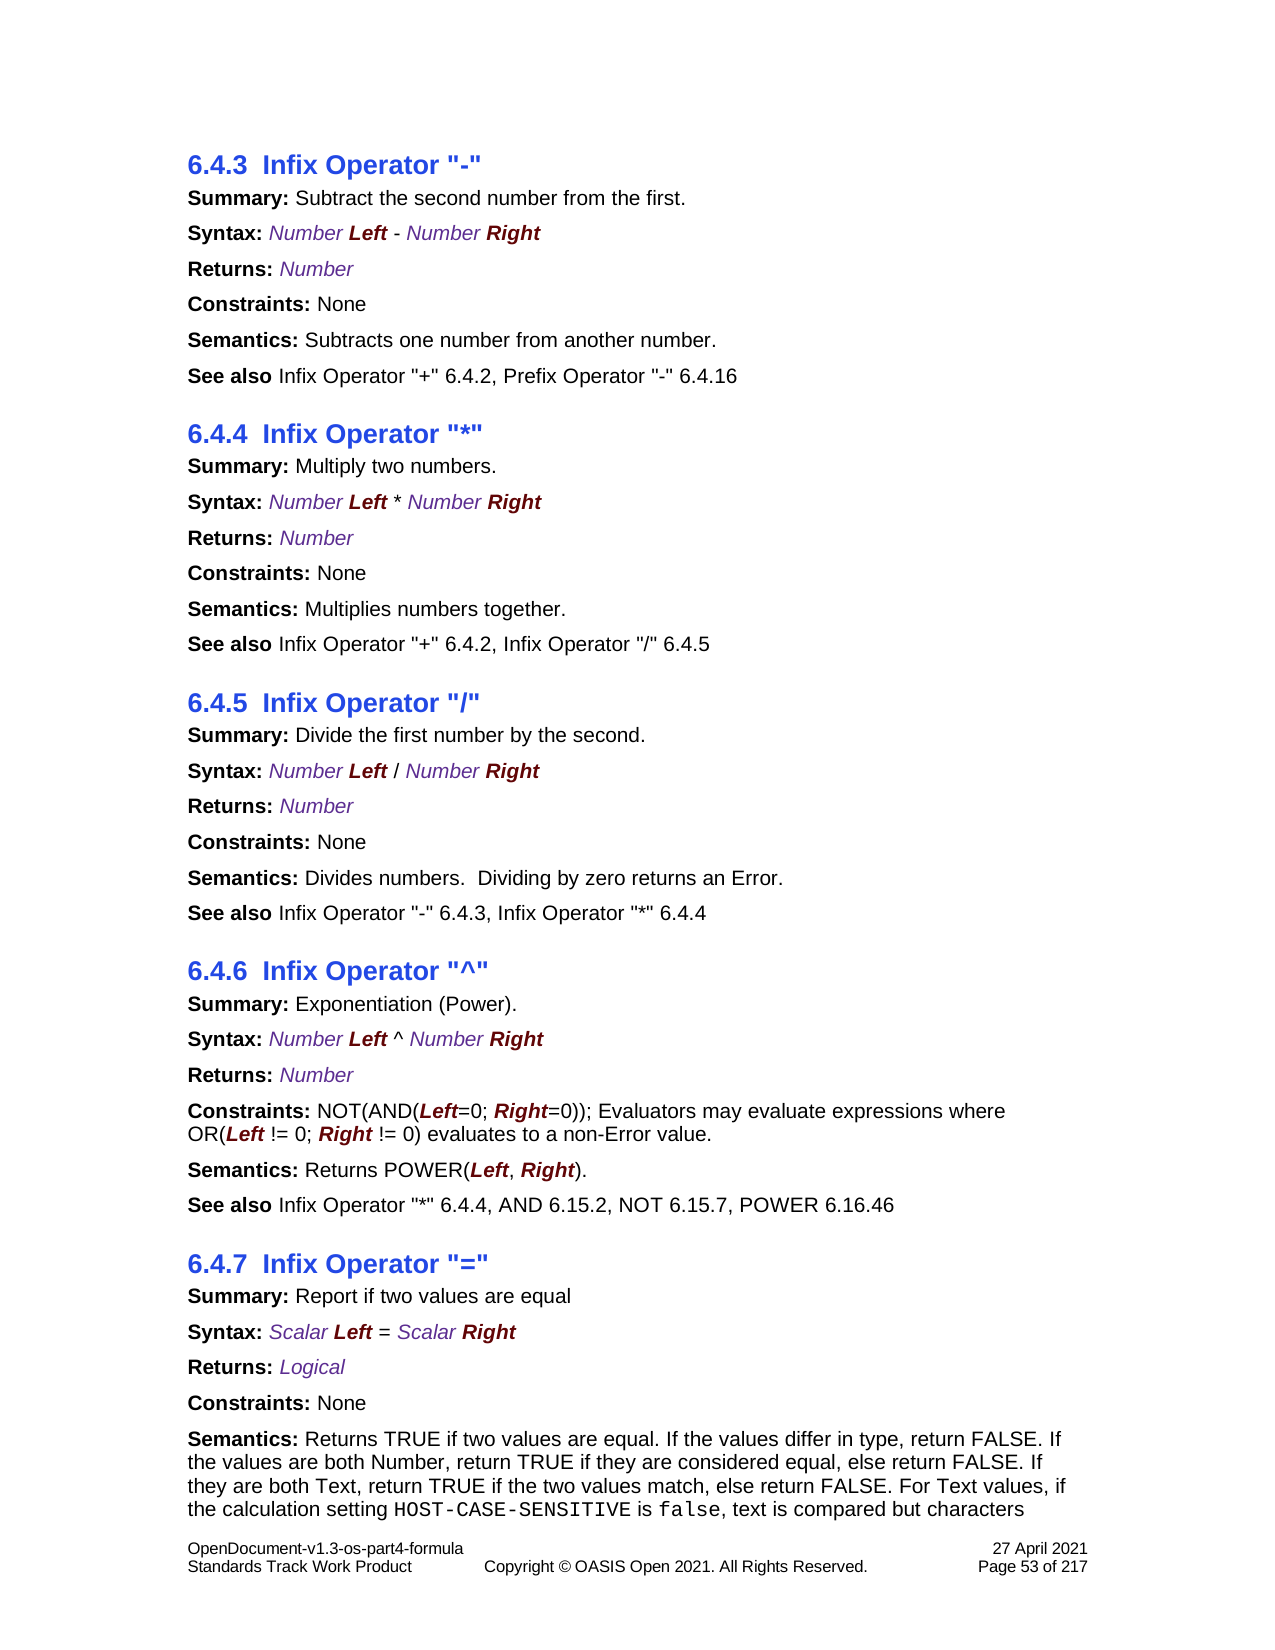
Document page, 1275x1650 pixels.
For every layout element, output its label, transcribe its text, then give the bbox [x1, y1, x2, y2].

text Summary: Report if two values are equal [187, 1284, 1088, 1308]
text Constraints: NOT(AND(Left=0; Right=0)); Evaluators may evaluate expressions where OR(Left != 0; Right != 0) evaluates to a non-Error value. [187, 1099, 1088, 1146]
text Constraints: None [187, 562, 1088, 585]
text See also Infix Operator "-" 6.4.3, Infix Operator "*" 6.4.4 [187, 902, 1088, 925]
text Returns: Number [187, 257, 1088, 281]
text Constraints: None [187, 830, 1088, 854]
text Returns: Number [187, 1063, 1088, 1087]
text Syntax: Number Left ^ Number Right [187, 1028, 1088, 1051]
text Semantics: Multiplies numbers together. [187, 597, 1088, 621]
text Semantics: Subtracts one number from another number. [187, 328, 1088, 352]
subtitle Infix Operator "*" [187, 419, 1088, 449]
text See also Infix Operator "*" 6.4.4, AND 6.15.2, NOT 6.15.7, POWER 6.16.46 [187, 1194, 1088, 1217]
text Syntax: Number Left / Number Right [187, 759, 1088, 783]
text Summary: Exponentiation (Power). [187, 992, 1088, 1016]
text Semantics: Divides numbers. Dividing by zero returns an Error. [187, 866, 1088, 889]
text See also Infix Operator "+" 6.4.2, Infix Operator "/" 6.4.5 [187, 633, 1088, 656]
text Returns: Logical [187, 1356, 1088, 1379]
text Summary: Multiply two numbers. [187, 455, 1088, 478]
text Constraints: None [187, 293, 1088, 316]
subtitle Infix Operator "-" [187, 150, 1088, 180]
text Semantics: Returns POWER(Left, Right). [187, 1158, 1088, 1182]
text Constraints: None [187, 1391, 1088, 1415]
text Semantics: Returns TRUE if two values are equal. If the values differ in type, return FALSE. If the values are both Number, return TRUE if they are considered equal, else return FALSE. If they are both Text, return TRUE if the two values match, else return FALSE. For Text values, if the calculation setting HOST-CASE-SENSITIVE is false, text is compared but characters [187, 1427, 1088, 1523]
text Syntax: Number Left * Number Right [187, 490, 1088, 514]
text Returns: Number [187, 795, 1088, 818]
subtitle Infix Operator "=" [187, 1248, 1088, 1278]
text Summary: Subtract the second number from the first. [187, 186, 1088, 209]
subtitle Infix Operator "^" [187, 956, 1088, 986]
text Returns: Number [187, 526, 1088, 549]
text Syntax: Number Left - Number Right [187, 222, 1088, 245]
text See also Infix Operator "+" 6.4.2, Prefix Operator "-" 6.4.16 [187, 364, 1088, 388]
text Summary: Divide the first number by the second. [187, 723, 1088, 747]
text Syntax: Scalar Left = Scalar Right [187, 1320, 1088, 1344]
subtitle Infix Operator "/" [187, 687, 1088, 717]
